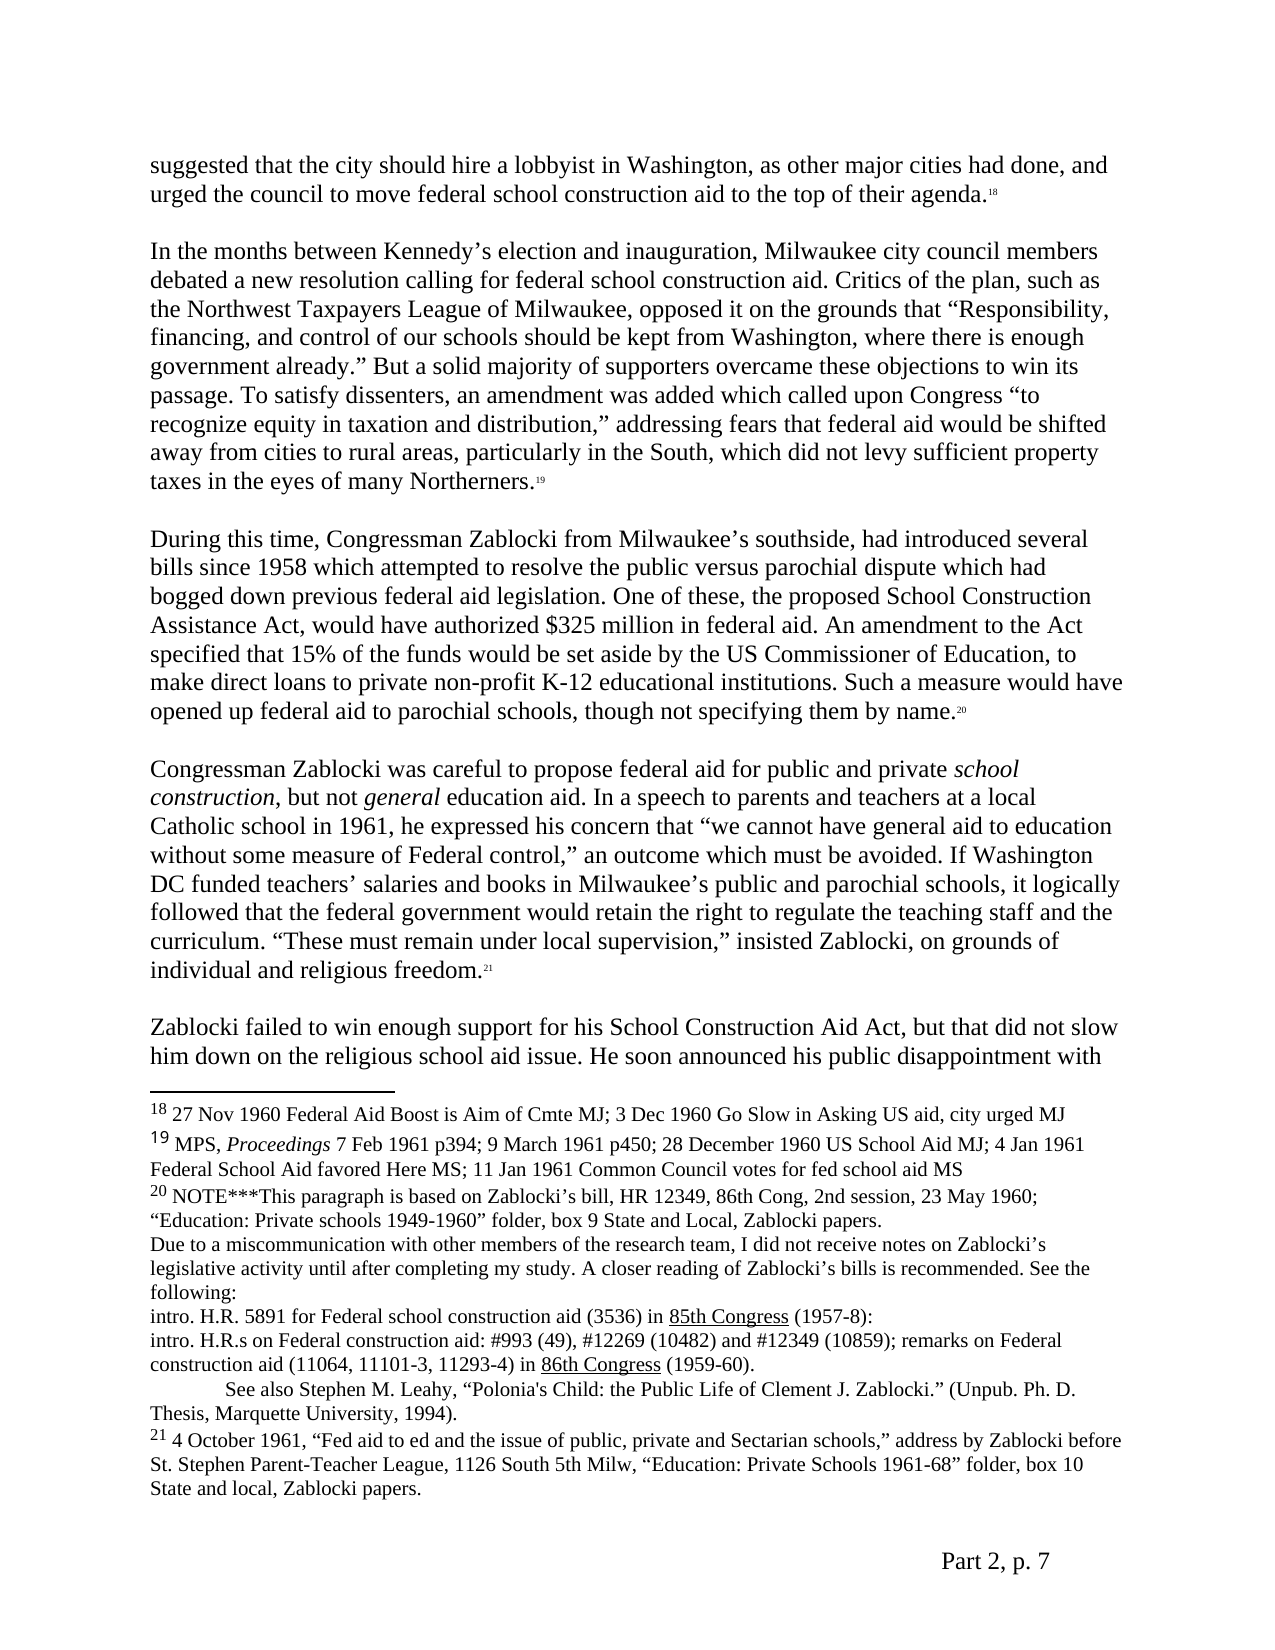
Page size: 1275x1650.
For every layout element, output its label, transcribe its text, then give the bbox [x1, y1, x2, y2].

text Zablocki failed to win enough support for his School Construction Aid Act, but that did not slow him down on the religious school aid issue. He soon announced his public disappointment with [150, 1012, 1125, 1070]
text NOTE***This paragraph is based on Zablocki’s bill, HR 12349, 86th Cong, 2nd session, 23 May 1960; “Education: Private schools 1949-1960” folder, box 9 State and Local, Zablocki papers. [150, 1181, 1125, 1232]
text intro. H.R. 5891 for Federal school construction aid (3536) in 85th Congress (1957-8): [150, 1304, 1125, 1328]
text Congressman Zablocki was careful to propose federal aid for public and private school construction, but not general education aid. In a speech to parents and teachers at a local Catholic school in 1961, he expressed his concern that “we cannot have general aid to education without some measure of Federal control,” an outcome which must be avoided. If Washington DC funded teachers’ salaries and books in Milwaukee’s public and parochial schools, it logically followed that the federal government would retain the right to regulate the teaching staff and the curriculum. “These must remain under local supervision,” insisted Zablocki, on grounds of individual and religious freedom. [150, 754, 1125, 984]
text 27 Nov 1960 Federal Aid Boost is Aim of Cmte MJ; 3 Dec 1960 Go Slow in Asking US aid, city urged MJ [150, 1098, 1125, 1126]
text In the months between Kennedy’s election and inauguration, Milwaukee city council members debated a new resolution calling for federal school construction aid. Critics of the plan, such as the Northwest Taxpayers League of Milwaukee, opposed it on the grounds that “Responsibility, financing, and control of our schools should be kept from Washington, where there is enough government already.” But a solid majority of supporters overcame these objections to win its passage. To satisfy dissenters, an amendment was added which called upon Congress “to recognize equity in taxation and distribution,” addressing fears that federal aid would be shifted away from cities to rural areas, particularly in the South, which did not levy sufficient property taxes in the eyes of many Northerners. [150, 236, 1125, 495]
text During this time, Congressman Zablocki from Milwaukee’s southside, had introduced several bills since 1958 which attempted to resolve the public versus parochial dispute which had bogged down previous federal aid legislation. One of these, the proposed School Construction Assistance Act, would have authorized $325 million in federal aid. An amendment to the Act specified that 15% of the funds would be set aside by the US Commissioner of Education, to make direct loans to private non-profit K-12 educational institutions. Such a measure would have opened up federal aid to parochial schools, though not specifying them by name. [150, 524, 1125, 725]
text See also Stephen M. Leahy, “Polonia's Child: the Public Life of Clement J. Zablocki.” (Unpub. Ph. D. Thesis, Marquette University, 1994). [150, 1376, 1125, 1424]
text 4 October 1961, “Fed aid to ed and the issue of public, private and Sectarian schools,” address by Zablocki before St. Stephen Parent-Teacher League, 1126 South 5th Milw, “Education: Private Schools 1961-68” folder, box 10 State and local, Zablocki papers. [150, 1424, 1125, 1500]
text suggested that the city should hire a lobbyist in Washington, as other major cities had done, and urged the council to move federal school construction aid to the top of their agenda. [150, 150, 1125, 207]
text MPS, Proceedings 7 Feb 1961 p394; 9 March 1961 p450; 28 December 1960 US School Aid MJ; 4 Jan 1961 Federal School Aid favored Here MS; 11 Jan 1961 Common Council votes for fed school aid MS [150, 1126, 1125, 1181]
text Due to a miscommunication with other members of the research team, I did not receive notes on Zablocki’s legislative activity until after completing my study. A closer reading of Zablocki’s bills is recommended. See the following: [150, 1232, 1125, 1304]
text intro. H.R.s on Federal construction aid: #993 (49), #12269 (10482) and #12349 (10859); remarks on Federal construction aid (11064, 11101-3, 11293-4) in 86th Congress (1959-60). [150, 1328, 1125, 1376]
